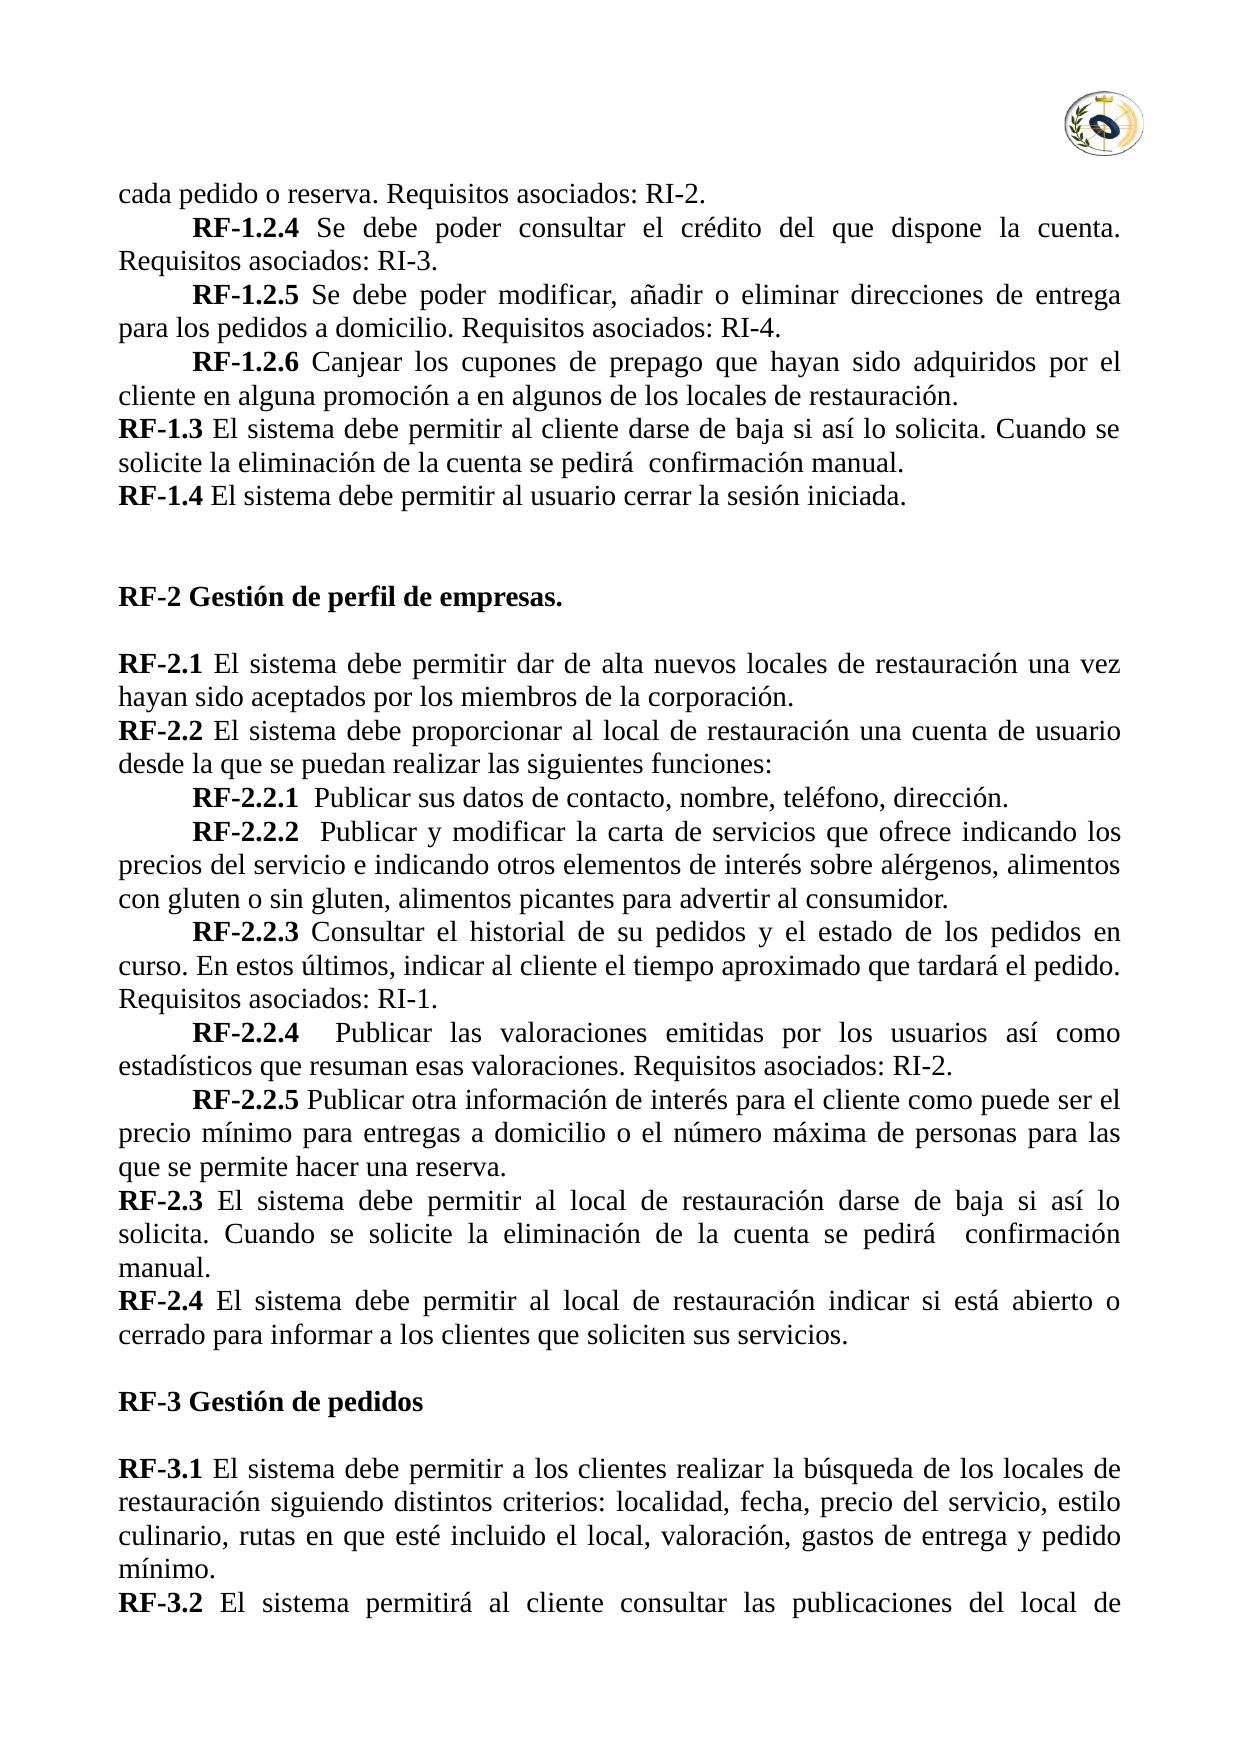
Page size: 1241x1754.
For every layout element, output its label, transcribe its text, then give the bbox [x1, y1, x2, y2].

text RF-2.2.2 Publicar y modificar la carta de servicios que ofrece indicando los precios del servicio e indicando otros elementos de interés sobre alérgenos, alimentos con gluten o sin gluten, alimentos picantes para advertir al consumidor. [118, 814, 1122, 914]
text cada pedido o reserva. Requisitos asociados: RI-2. [118, 176, 1122, 210]
text RF-3.2 El sistema permitirá al cliente consultar las publicaciones del local de [118, 1585, 1122, 1619]
text RF-2.2.1 Publicar sus datos de contacto, nombre, teléfono, dirección. [118, 780, 1122, 814]
text RF-2.2.4 Publicar las valoraciones emitidas por los usuarios así como estadísticos que resuman esas valoraciones. Requisitos asociados: RI-2. [118, 1015, 1122, 1082]
text RF-3 Gestión de pedidos [118, 1384, 1122, 1417]
text RF-2.2 El sistema debe proporcionar al local de restauración una cuenta de usuario desde la que se puedan realizar las siguientes funciones: [118, 713, 1122, 780]
text RF-2 Gestión de perfil de empresas. [118, 579, 1122, 612]
text RF-2.2.3 Consultar el historial de su pedidos y el estado de los pedidos en curso. En estos últimos, indicar al cliente el tiempo aproximado que tardará el pedido. Requisitos asociados: RI-1. [118, 914, 1122, 1015]
text RF-2.1 El sistema debe permitir dar de alta nuevos locales de restauración una vez hayan sido aceptados por los miembros de la corporación. [118, 646, 1122, 713]
text RF-1.3 El sistema debe permitir al cliente darse de baja si así lo solicita. Cuando se solicite la eliminación de la cuenta se pedirá confirmación manual. [118, 411, 1122, 478]
text RF-2.3 El sistema debe permitir al local de restauración darse de baja si así lo solicita. Cuando se solicite la eliminación de la cuenta se pedirá confirmación manual. [118, 1183, 1122, 1283]
text RF-2.2.5 Publicar otra información de interés para el cliente como puede ser el precio mínimo para entregas a domicilio o el número máxima de personas para las que se permite hacer una reserva. [118, 1082, 1122, 1183]
text RF-1.4 El sistema debe permitir al usuario cerrar la sesión iniciada. [118, 478, 1122, 512]
picture [1064, 91, 1144, 156]
text RF-2.4 El sistema debe permitir al local de restauración indicar si está abierto o cerrado para informar a los clientes que soliciten sus servicios. [118, 1283, 1122, 1350]
text RF-1.2.4 Se debe poder consultar el crédito del que dispone la cuenta. Requisitos asociados: RI-3. [118, 210, 1122, 277]
text RF-1.2.5 Se debe poder modificar, añadir o eliminar direcciones de entrega para los pedidos a domicilio. Requisitos asociados: RI-4. [118, 277, 1122, 344]
text RF-3.1 El sistema debe permitir a los clientes realizar la búsqueda de los locales de restauración siguiendo distintos criterios: localidad, fecha, precio del servicio, estilo culinario, rutas en que esté incluido el local, valoración, gastos de entrega y pedido mínimo. [118, 1451, 1122, 1585]
text RF-1.2.6 Canjear los cupones de prepago que hayan sido adquiridos por el cliente en alguna promoción a en algunos de los locales de restauración. [118, 344, 1122, 411]
